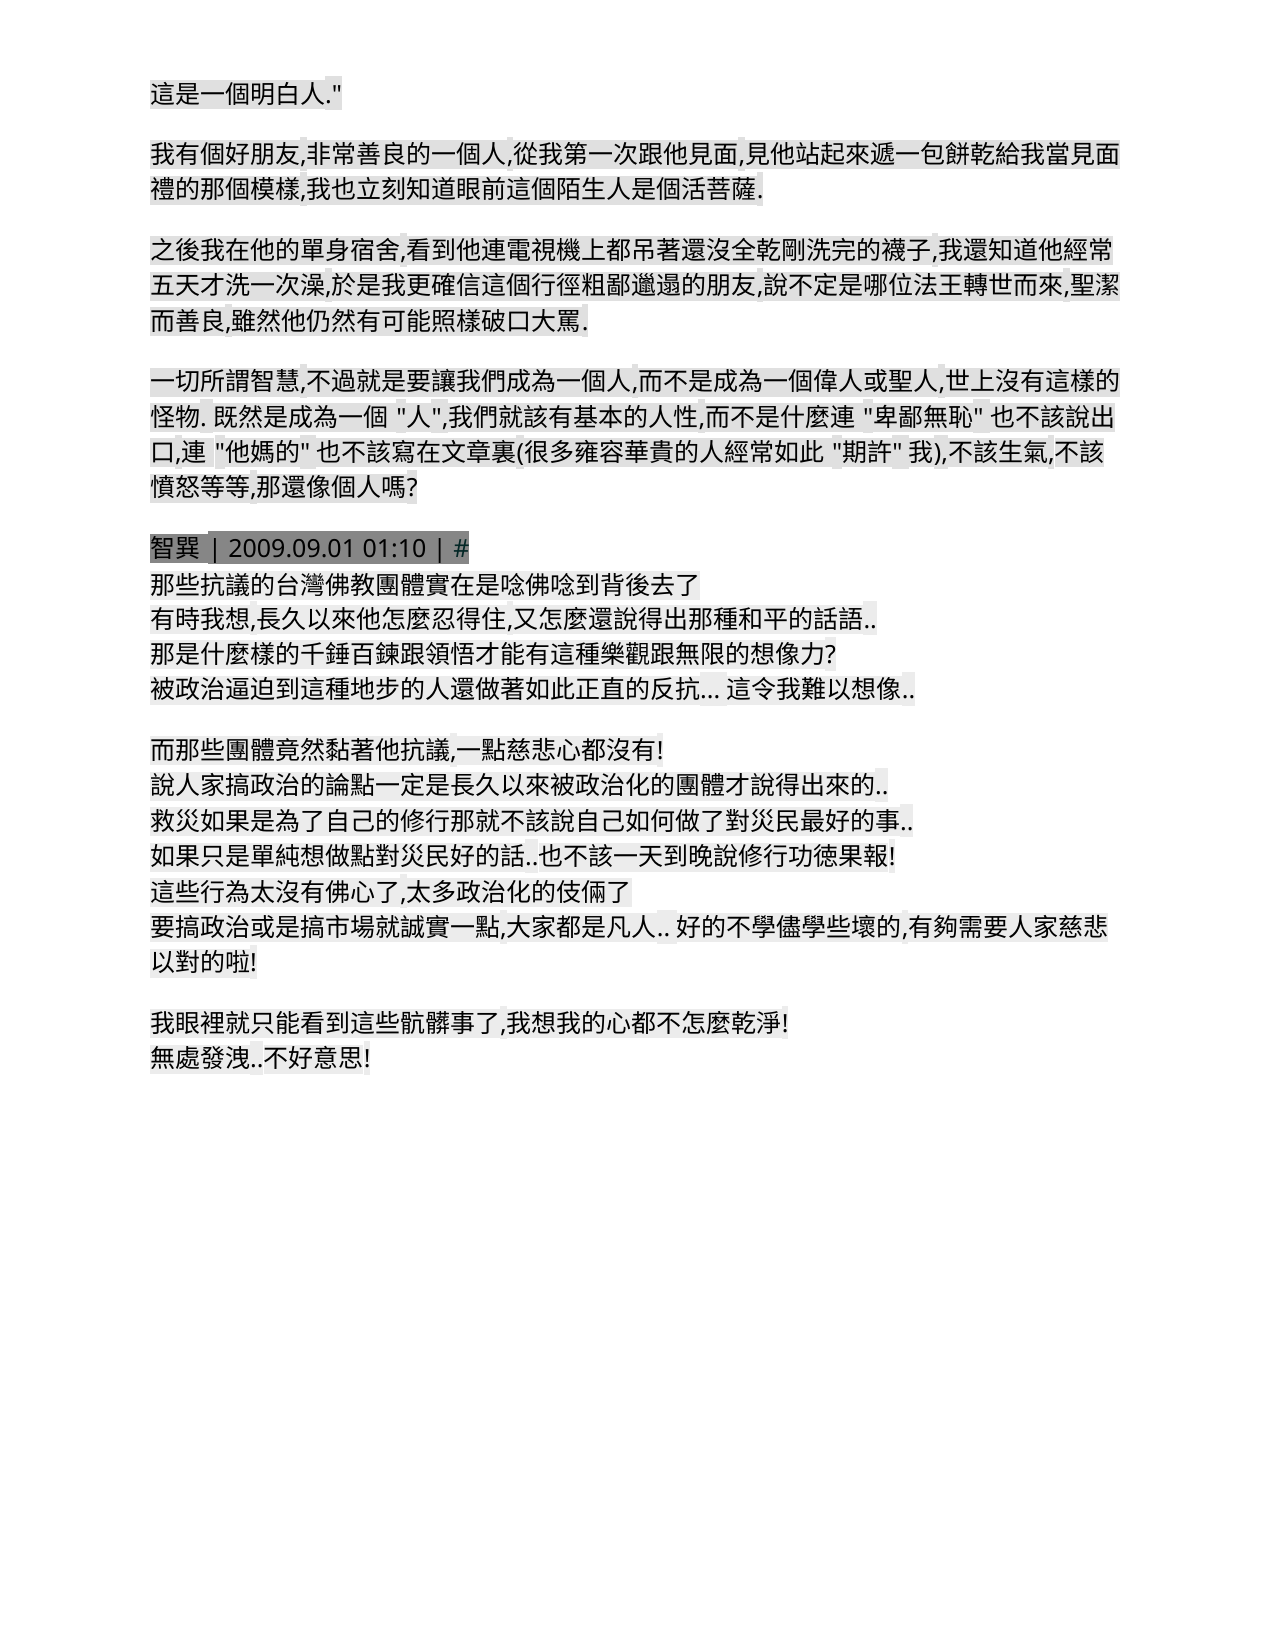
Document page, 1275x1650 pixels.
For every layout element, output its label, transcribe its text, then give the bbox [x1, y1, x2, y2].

text 智巽 | 2009.09.01 01:10 | # [150, 529, 1125, 564]
text 那些抗議的台灣佛教團體實在是唸佛唸到背後去了 有時我想,長久以來他怎麼忍得住,又怎麼還說得出那種和平的話語.. 那是什麼樣的千錘百鍊跟領悟才能有這種樂觀跟無限的想像力? 被政治逼迫到這種地步的人還做著如此正直的反抗... 這令我難以想像.. [150, 564, 1125, 706]
text 我有個好朋友,非常善良的一個人,從我第一次跟他見面,見他站起來遞一包餅乾給我當見面禮的那個模樣,我也立刻知道眼前這個陌生人是個活菩薩. [150, 135, 1125, 206]
text 一切所謂智慧,不過就是要讓我們成為一個人,而不是成為一個偉人或聖人,世上沒有這樣的怪物. 既然是成為一個 "人",我們就該有基本的人性,而不是什麼連 "卑鄙無恥" 也不該說出口,連 "他媽的" 也不該寫在文章裏(很多雍容華貴的人經常如此 "期許" 我),不該生氣,不該憤怒等等,那還像個人嗎? [150, 362, 1125, 504]
text 我眼裡就只能看到這些骯髒事了,我想我的心都不怎麼乾淨! 無處發洩..不好意思! [150, 1004, 1125, 1075]
text 之後我在他的單身宿舍,看到他連電視機上都吊著還沒全乾剛洗完的襪子,我還知道他經常五天才洗一次澡,於是我更確信這個行徑粗鄙邋遢的朋友,說不定是哪位法王轉世而來,聖潔而善良,雖然他仍然有可能照樣破口大罵. [150, 231, 1125, 337]
text 這是一個明白人." [150, 75, 1125, 110]
text 而那些團體竟然黏著他抗議,一點慈悲心都沒有! 說人家搞政治的論點一定是長久以來被政治化的團體才說得出來的.. 救災如果是為了自己的修行那就不該說自己如何做了對災民最好的事.. 如果只是單純想做點對災民好的話..也不該一天到晚說修行功徳果報! 這些行為太沒有佛心了,太多政治化的伎倆了 要搞政治或是搞市場就誠實一點,大家都是凡人.. 好的不學儘學些壞的,有夠需要人家慈悲以對的啦! [150, 731, 1125, 979]
